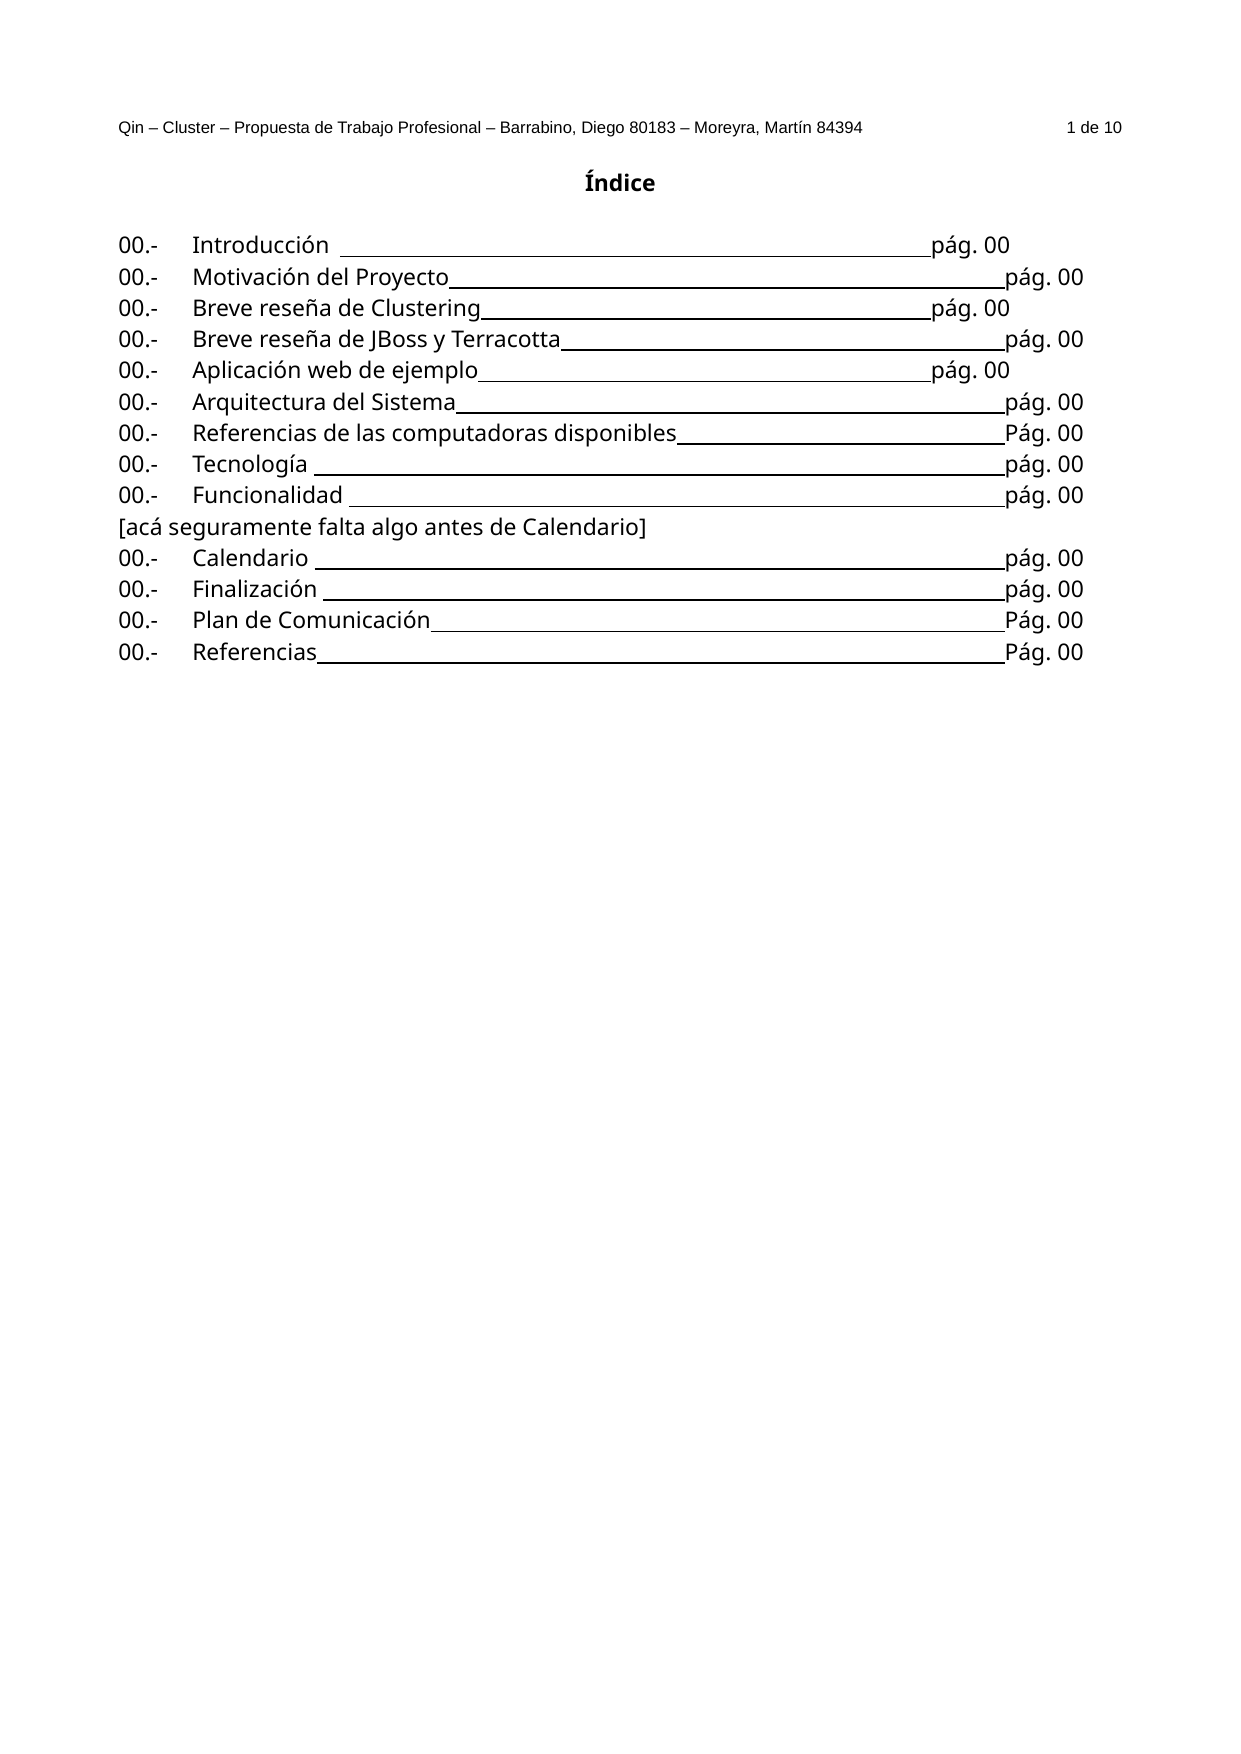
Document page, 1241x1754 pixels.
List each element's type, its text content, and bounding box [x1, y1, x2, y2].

text 00.- Referencias Pág. 00 [118, 636, 1122, 667]
text 00.- Funcionalidad pág. 00 [118, 479, 1122, 511]
text Índice [118, 167, 1122, 198]
text 00.- Breve reseña de JBoss y Terracotta pág. 00 [118, 323, 1122, 354]
text 00.- Motivación del Proyecto pág. 00 [118, 261, 1122, 292]
text 00.- Tecnología pág. 00 [118, 448, 1122, 479]
text 00.- Finalización pág. 00 [118, 573, 1122, 604]
text 00.- Referencias de las computadoras disponibles Pág. 00 [118, 417, 1122, 448]
text 00.- Arquitectura del Sistema pág. 00 [118, 386, 1122, 417]
text 00.- Calendario pág. 00 [118, 542, 1122, 573]
text 00.- Aplicación web de ejemplo pág. 00 [118, 354, 1122, 386]
text 00.- Plan de Comunicación Pág. 00 [118, 604, 1122, 636]
text [acá seguramente falta algo antes de Calendario] [118, 511, 1122, 542]
text 00.- Breve reseña de Clustering pág. 00 [118, 292, 1122, 323]
text 00.- Introducción pág. 00 [118, 229, 1122, 261]
